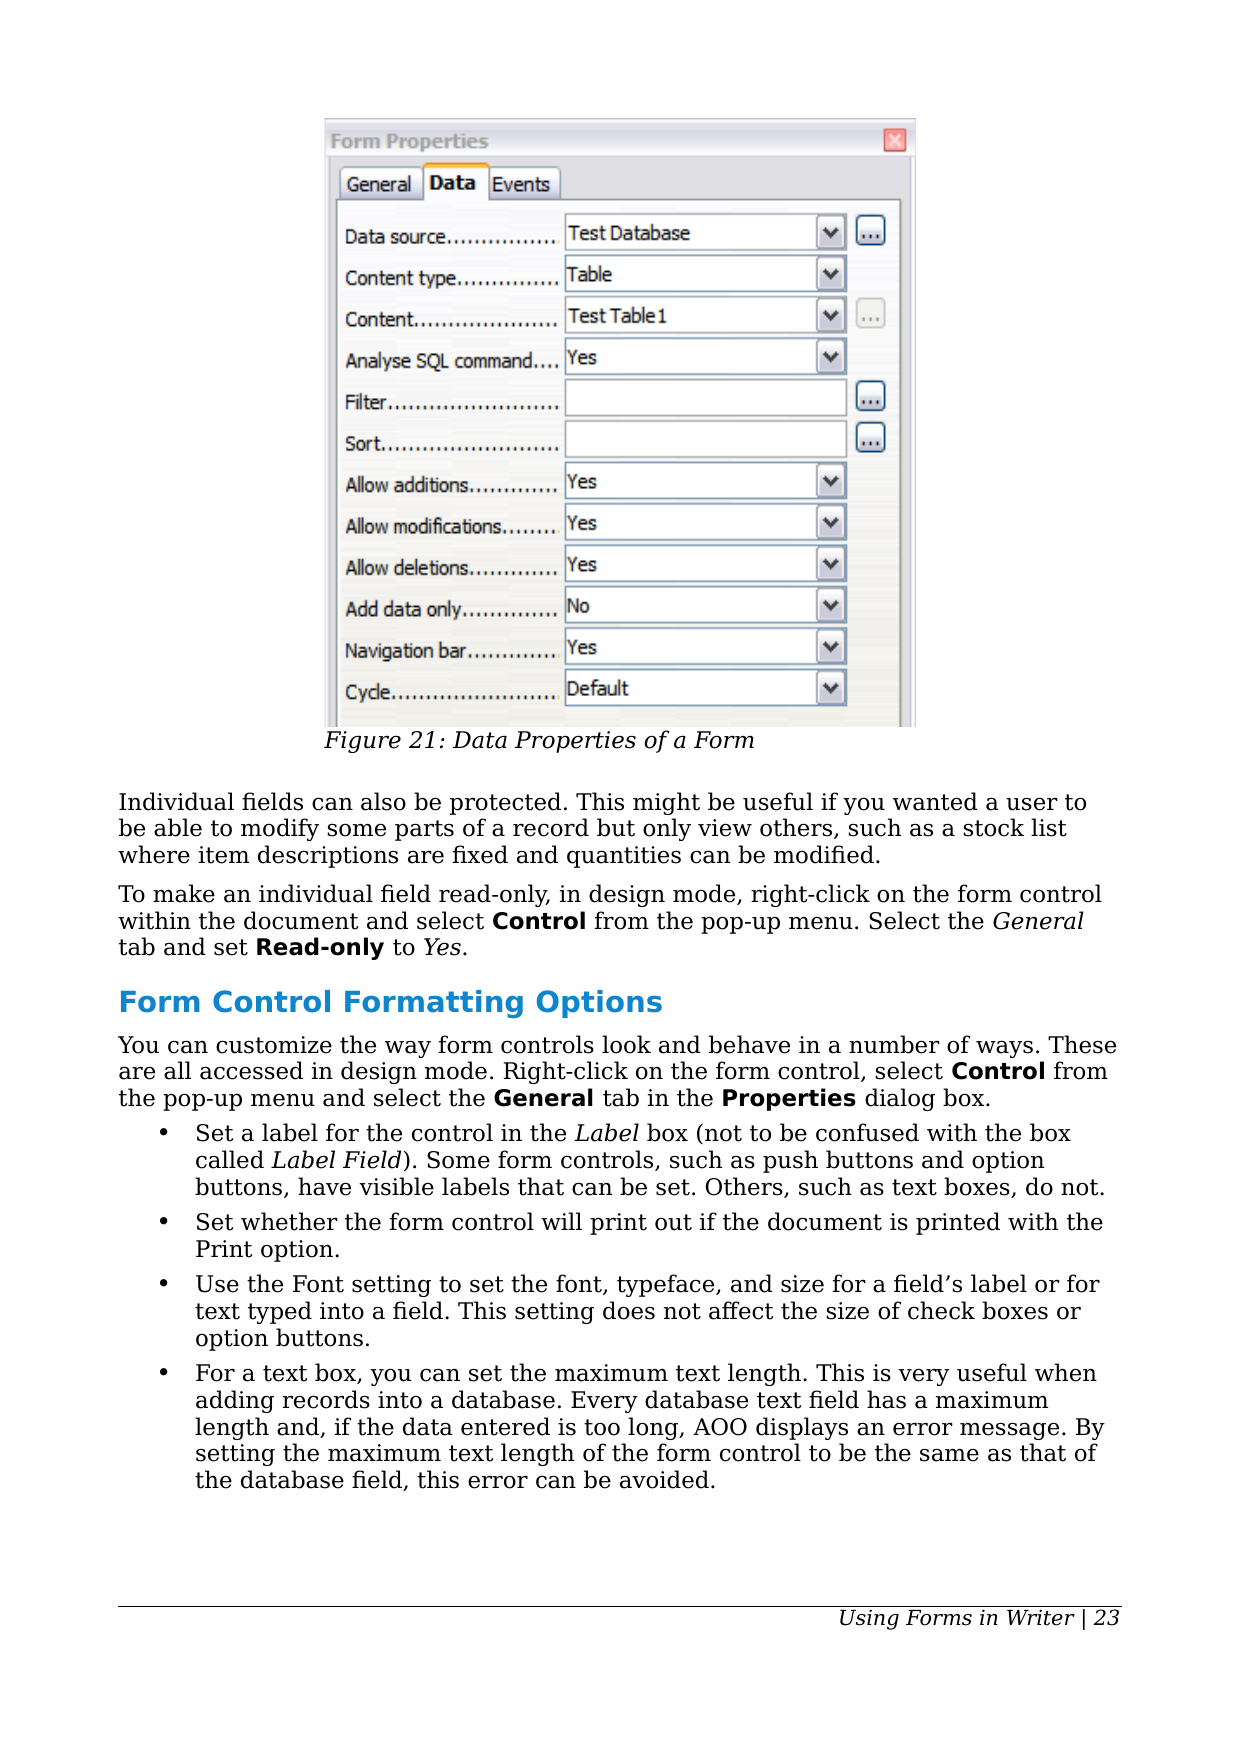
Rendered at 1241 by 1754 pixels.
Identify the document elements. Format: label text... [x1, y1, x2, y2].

list For a text box, you can set the maximum text length. This is very useful when adding records into a database. Every database text field has a maximum length and, if the data entered is too long, AOO displays an error message. By setting the maximum text length of the form control to be the same as that of the database field, this error can be avoided. [156, 1358, 1122, 1494]
picture [324, 118, 917, 727]
text To make an individual field read-only, in design mode, right-click on the form control within the document and select Control from the pop-up menu. Select the General tab and set Read-only to Yes. [118, 881, 1122, 961]
list Set whether the form control will print out if the document is printed with the Print option. [156, 1207, 1122, 1263]
text Figure 21: Data Properties of a Form [324, 727, 916, 754]
list Use the Font setting to set the font, typeface, and size for a field’s label or for text typed into a field. This setting does not affect the size of check boxes or option buttons. [156, 1269, 1122, 1352]
list Set a label for the control in the Label box (not to be confused with the box called Label Field). Some form controls, such as push buttons and option buttons, have visible labels that can be set. Others, such as text boxes, do not. [156, 1118, 1122, 1201]
subtitle Form Control Formatting Options [118, 986, 1122, 1019]
text Individual fields can also be protected. This might be useful if you wanted a user to be able to modify some parts of a record but only view others, such as a stock list where item descriptions are fixed and quantities can be modified. [118, 789, 1122, 869]
list You can customize the way form controls look and behave in a number of ways. These are all accessed in design mode. Right-click on the form control, select Control from the pop-up menu and select the General tab in the Properties dialog box. [118, 1032, 1122, 1112]
